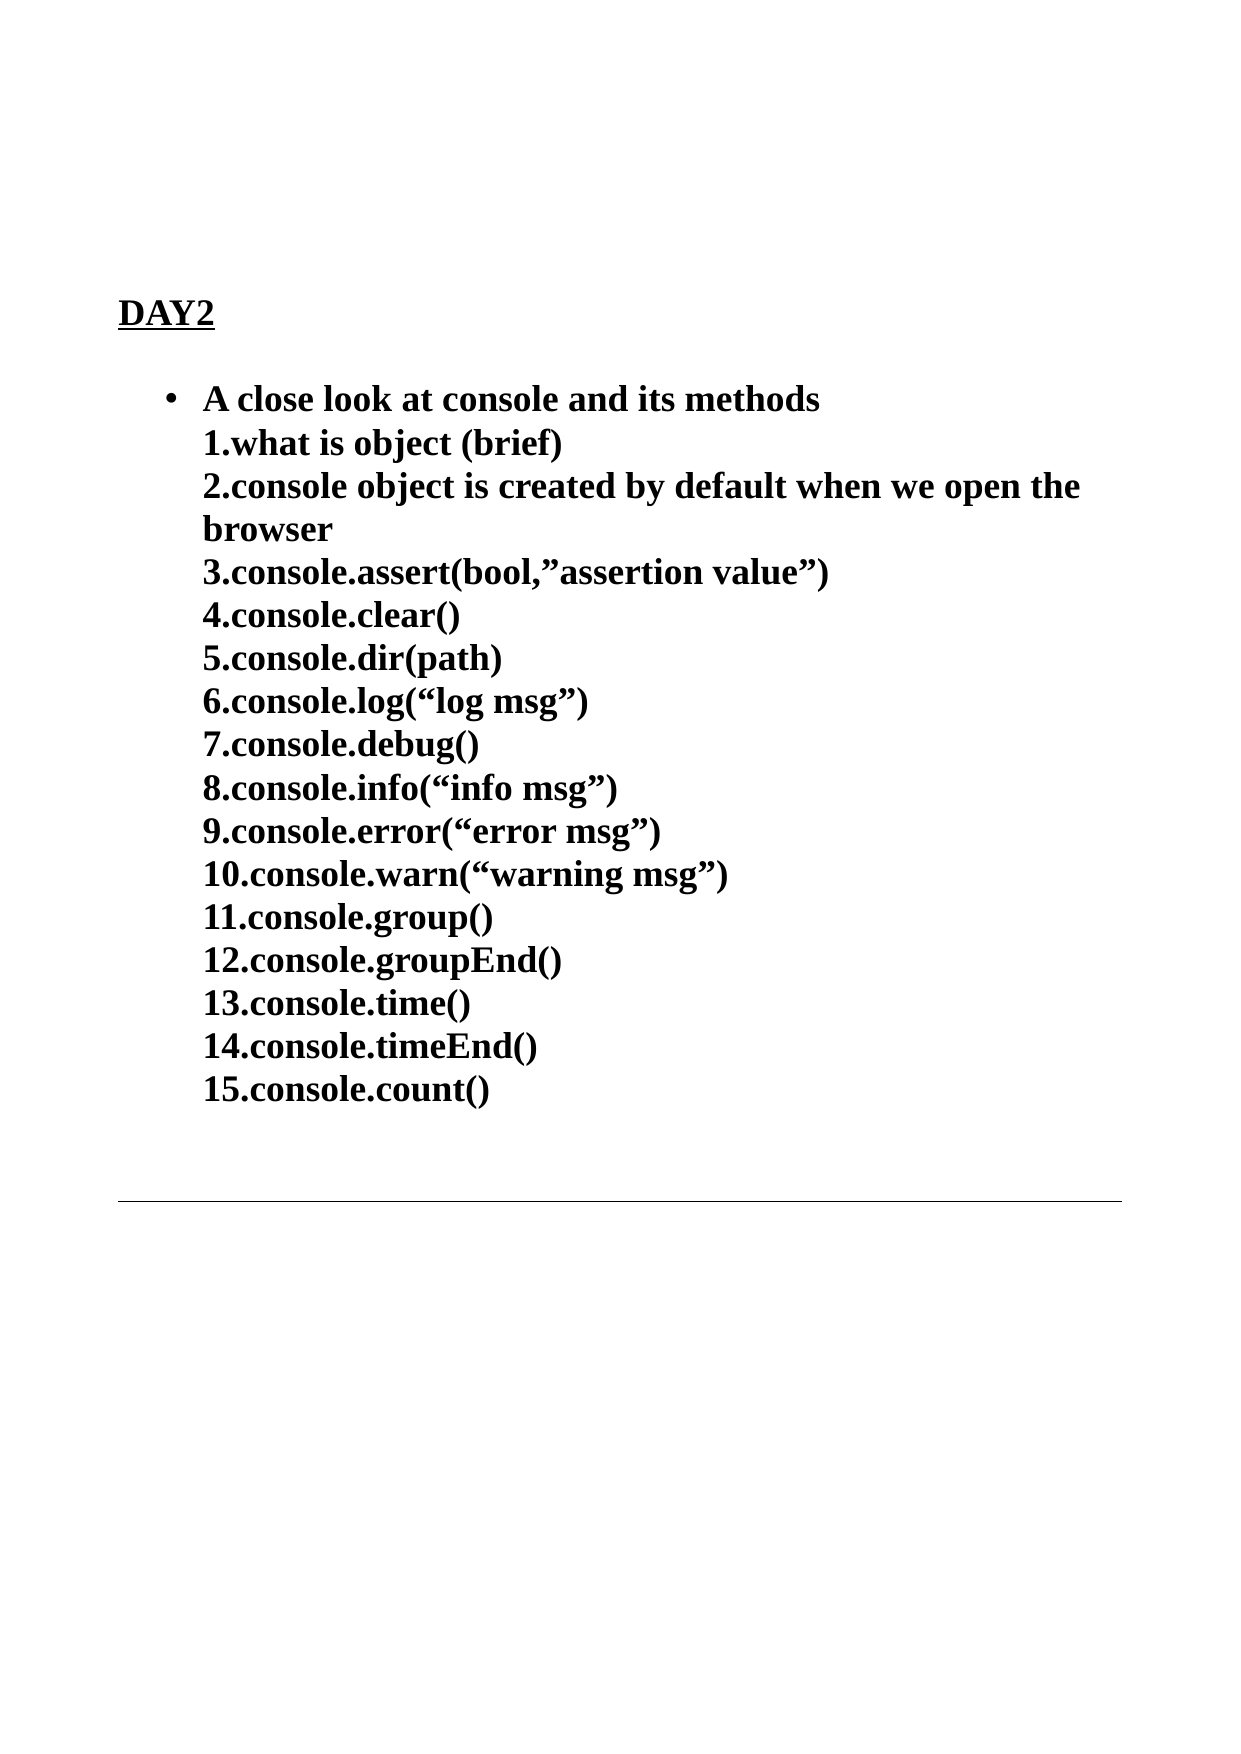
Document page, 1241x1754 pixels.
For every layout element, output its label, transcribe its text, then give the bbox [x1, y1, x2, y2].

list 5.console.dir(path) [165, 636, 1122, 679]
list 14.console.timeEnd() [165, 1024, 1122, 1067]
list 10.console.warn(“warning msg”) [165, 851, 1122, 894]
list 12.console.groupEnd() [165, 937, 1122, 981]
list A close look at console and its methods [165, 377, 1122, 420]
list 15.console.count() [165, 1067, 1122, 1110]
list 2.console object is created by default when we open the browser [165, 463, 1122, 549]
text DAY2 [118, 291, 1122, 334]
list 1.what is object (brief) [165, 420, 1122, 463]
list 3.console.assert(bool,”assertion value”) [165, 549, 1122, 592]
list 9.console.error(“error msg”) [165, 808, 1122, 851]
list 13.console.time() [165, 981, 1122, 1024]
list 4.console.clear() [165, 592, 1122, 636]
list 8.console.info(“info msg”) [165, 765, 1122, 808]
list 7.console.debug() [165, 722, 1122, 765]
list 11.console.group() [165, 894, 1122, 937]
list 6.console.log(“log msg”) [165, 679, 1122, 722]
